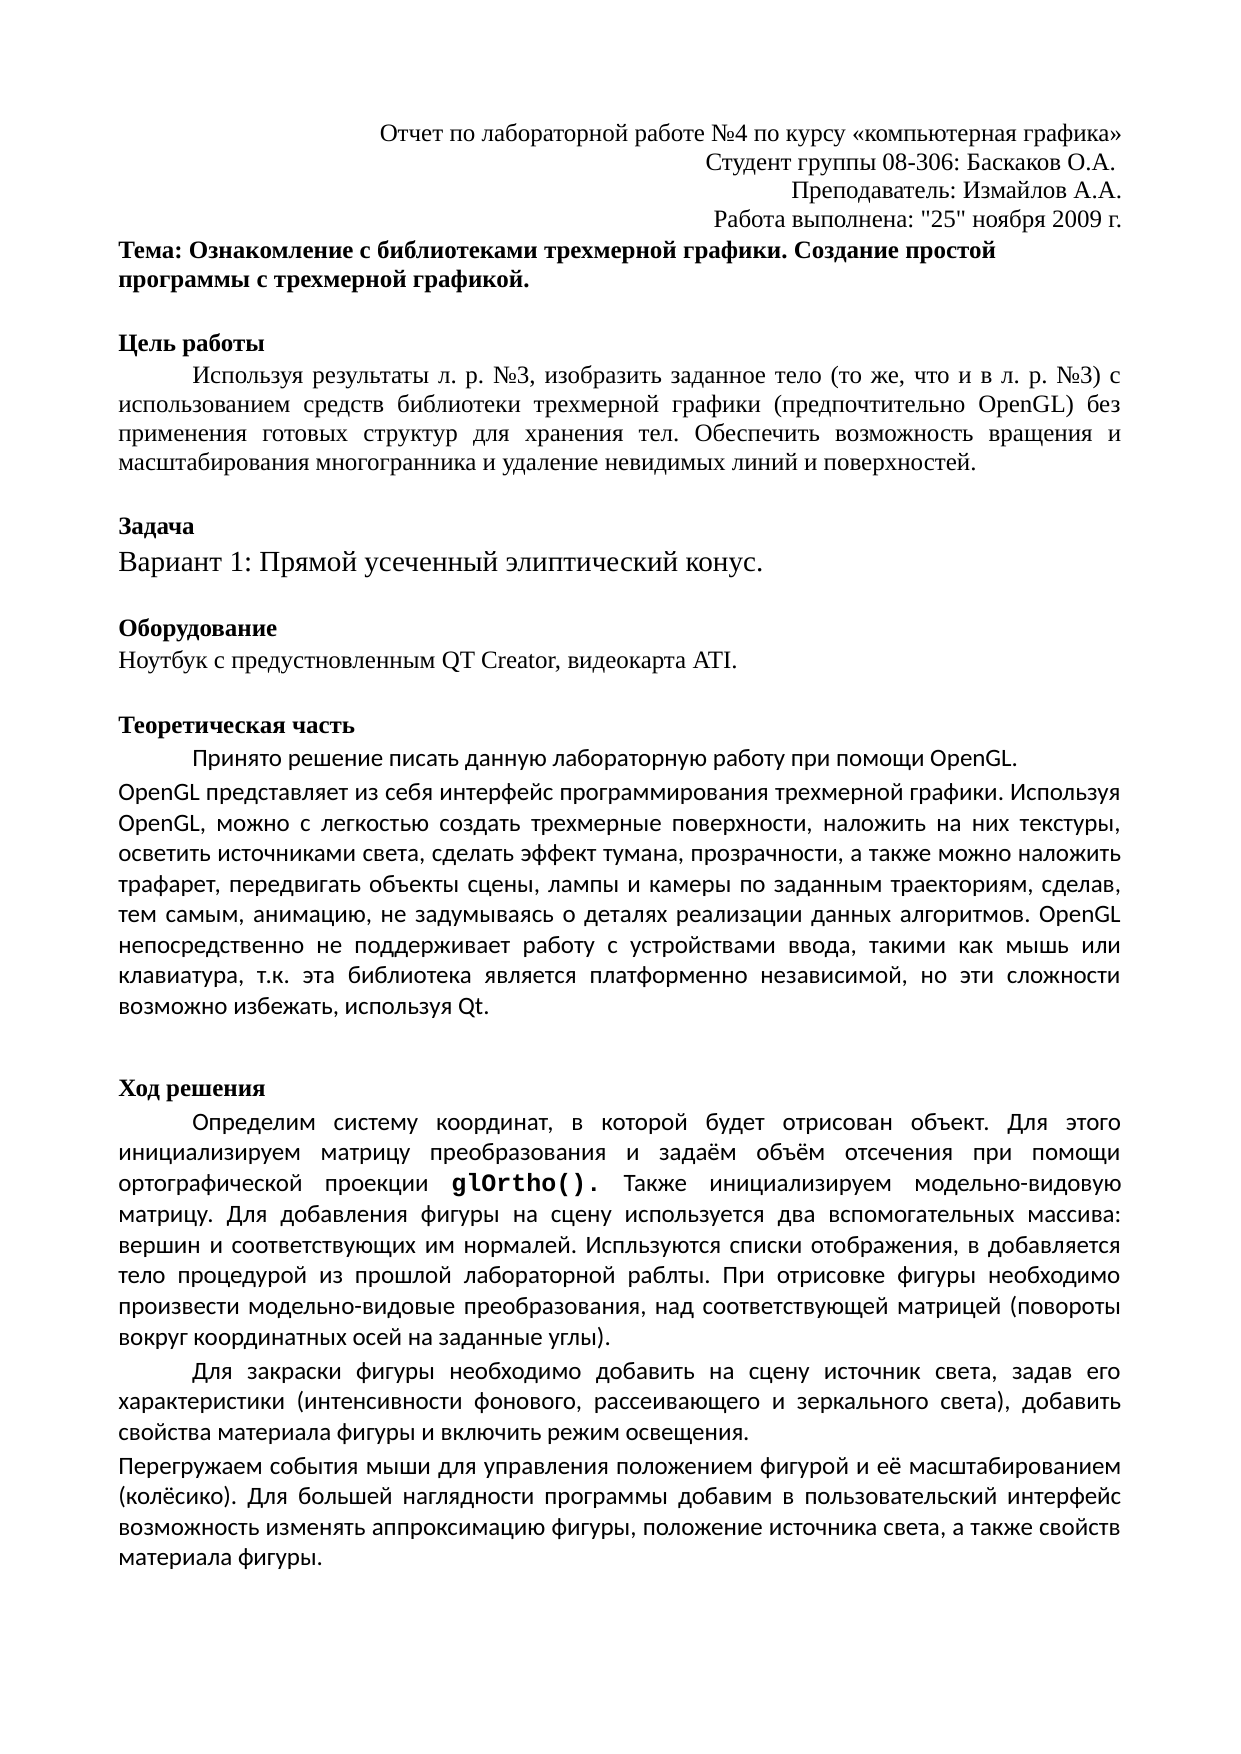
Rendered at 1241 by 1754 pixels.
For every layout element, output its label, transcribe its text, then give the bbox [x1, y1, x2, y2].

text Определим систему координат, в которой будет отрисован объект. Для этого инициализируем матрицу преобразования и задаём объём отсечения при помощи ортографической проекции glOrtho(). Также инициализируем модельно-видовую матрицу. Для добавления фигуры на сцену используется два вспомогательных массива: вершин и соответствующих им нормалей. Испльзуются списки отображения, в добавляется тело процедурой из прошлой лабораторной раблты. При отрисовке фигуры необходимо произвести модельно-видовые преобразования, над соответствующей матрицей (повороты вокруг координатных осей на заданные углы). [118, 1106, 1122, 1351]
text Отчет по лабораторной работе №4 по курсу «компьютерная графика» [118, 118, 1122, 147]
text Перегружаем события мыши для управления положением фигурой и её масштабированием (колёсико). Для большей наглядности программы добавим в пользовательский интерфейс возможность изменять аппроксимацию фигуры, положение источника света, а также свойств материала фигуры. [118, 1450, 1122, 1572]
text Используя результаты л. р. №3, изобразить заданное тело (то же, что и в л. р. №3) с использованием средств библиотеки трехмерной графики (предпочтительно OpenGL) без применения готовых структур для хранения тел. Обеспечить возможность вращения и масштабирования многогранника и удаление невидимых линий и поверхностей. [118, 361, 1122, 476]
text Принято решение писать данную лабораторную работу при помощи OpenGL. [118, 742, 1122, 773]
text Задача [118, 511, 1122, 540]
text Ноутбук с предустновленным QT Creator, видеокарта ATI. [118, 645, 1122, 674]
text Тема: Ознакомление с библиотеками трехмерной графики. Создание простой программы с трехмерной графикой. [118, 235, 1122, 292]
text Вариант 1: Прямой усеченный элиптический конус. [118, 544, 1122, 577]
text Цель работы [118, 328, 1122, 357]
text Ход решения [118, 1073, 1122, 1102]
text Теоретическая часть [118, 710, 1122, 739]
text Оборудование [118, 613, 1122, 642]
text OpenGL представляет из себя интерфейс программирования трехмерной графики. Используя OpenGL, можно с легкостью создать трехмерные поверхности, наложить на них текстуры, осветить источниками света, сделать эффект тумана, прозрачности, а также можно наложить трафарет, передвигать объекты сцены, лампы и камеры по заданным траекториям, сделав, тем самым, анимацию, не задумываясь о деталях реализации данных алгоритмов. OpenGL непосредственно не поддерживает работу с устройствами ввода, такими как мышь или клавиатура, т.к. эта библиотека является платформенно независимой, но эти сложности возможно избежать, используя Qt. [118, 776, 1122, 1020]
text Работа выполнена: "25" ноября 2009 г. [118, 204, 1122, 233]
text Студент группы 08-306: Баскаков О.А. [118, 147, 1122, 176]
text Для закраски фигуры необходимо добавить на сцену источник света, задав его характеристики (интенсивности фонового, рассеивающего и зеркального света), добавить свойства материала фигуры и включить режим освещения. [118, 1355, 1122, 1446]
text Преподаватель: Измайлов А.А. [118, 176, 1122, 204]
